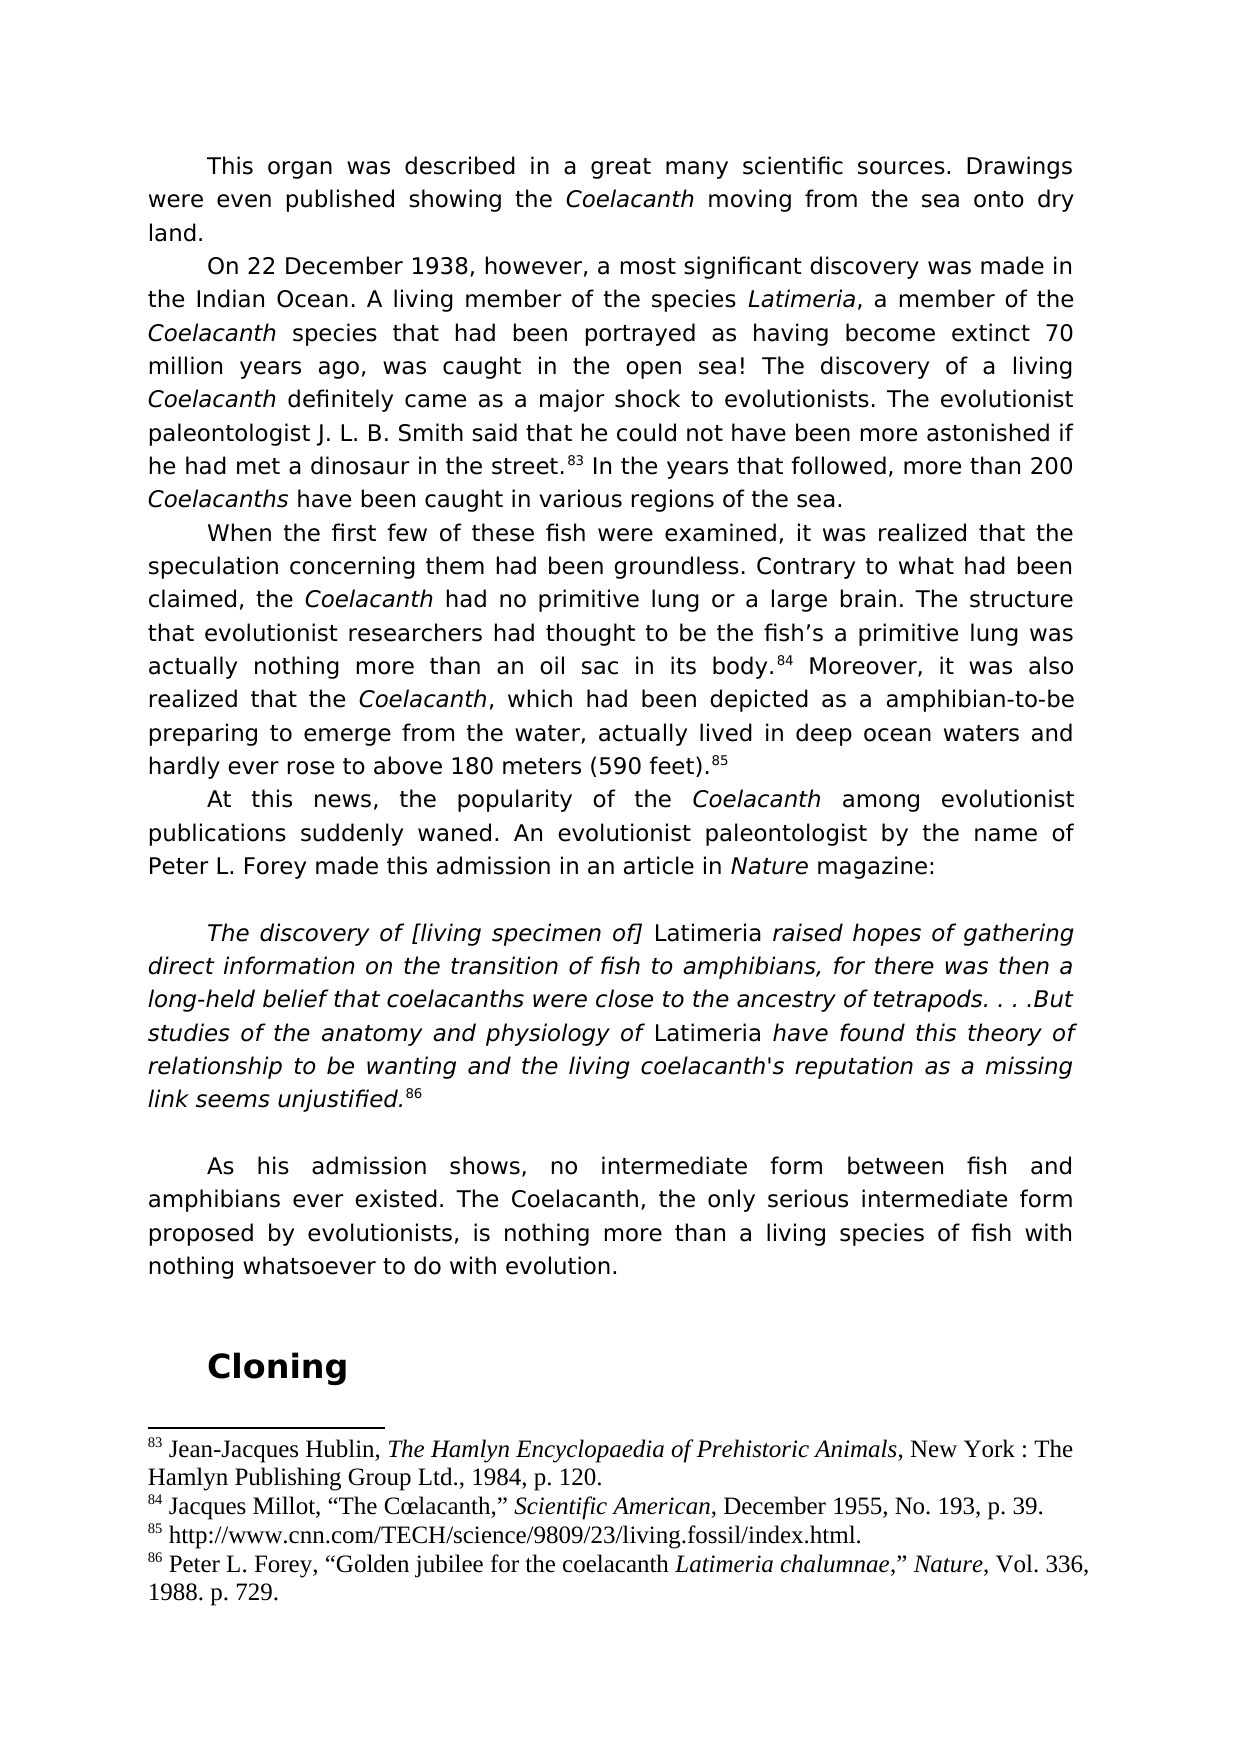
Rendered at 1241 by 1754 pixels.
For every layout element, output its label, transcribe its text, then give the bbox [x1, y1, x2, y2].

text The discovery of [living specimen of] Latimeria raised hopes of gathering direct information on the transition of fish to amphibians, for there was then a long-held belief that coelacanths were close to the ancestry of tetrapods. . . .But studies of the anatomy and physiology of Latimeria have found this theory of relationship to be wanting and the living coelacanth's reputation as a missing link seems unjustified. [148, 914, 1075, 1114]
text Peter L. Forey, “Golden jubilee for the coelacanth Latimeria chalumnae,” Nature, Vol. 336, 1988. p. 729. [148, 1549, 1092, 1606]
text As his admission shows, no intermediate form between fish and amphibians ever existed. The Coelacanth, the only serious intermediate form proposed by evolutionists, is nothing more than a living species of fish with nothing whatsoever to do with evolution. [148, 1148, 1075, 1281]
text On 22 December 1938, however, a most significant discovery was made in the Indian Ocean. A living member of the species Latimeria, a member of the Coelacanth species that had been portrayed as having become extinct 70 million years ago, was caught in the open sea! The discovery of a living Coelacanth definitely came as a major shock to evolutionists. The evolutionist paleontologist J. L. B. Smith said that he could not have been more astonished if he had met a dinosaur in the street. In the years that followed, more than 200 Coelacanths have been caught in various regions of the sea. [148, 248, 1075, 514]
text This organ was described in a great many scientific sources. Drawings were even published showing the Coelacanth moving from the sea onto dry land. [148, 148, 1075, 248]
text http://www.cnn.com/TECH/science/9809/23/living.fossil/index.html. [148, 1520, 1092, 1549]
text At this news, the popularity of the Coelacanth among evolutionist publications suddenly waned. An evolutionist paleontologist by the name of Peter L. Forey made this admission in an article in Nature magazine: [148, 781, 1075, 881]
text When the first few of these fish were examined, it was realized that the speculation concerning them had been groundless. Contrary to what had been claimed, the Coelacanth had no primitive lung or a large brain. The structure that evolutionist researchers had thought to be the fish’s a primitive lung was actually nothing more than an oil sac in its body. Moreover, it was also realized that the Coelacanth, which had been depicted as a amphibian-to-be preparing to emerge from the water, actually lived in deep ocean waters and hardly ever rose to above 180 meters (590 feet). [148, 514, 1075, 781]
text Cloning [148, 1348, 1075, 1387]
text Jean-Jacques Hublin, The Hamlyn Encyclopaedia of Prehistoric Animals, New York : The Hamlyn Publishing Group Ltd., 1984, p. 120. [148, 1434, 1092, 1491]
text Jacques Millot, “The Cœlacanth,” Scientific American, December 1955, No. 193, p. 39. [148, 1491, 1092, 1520]
